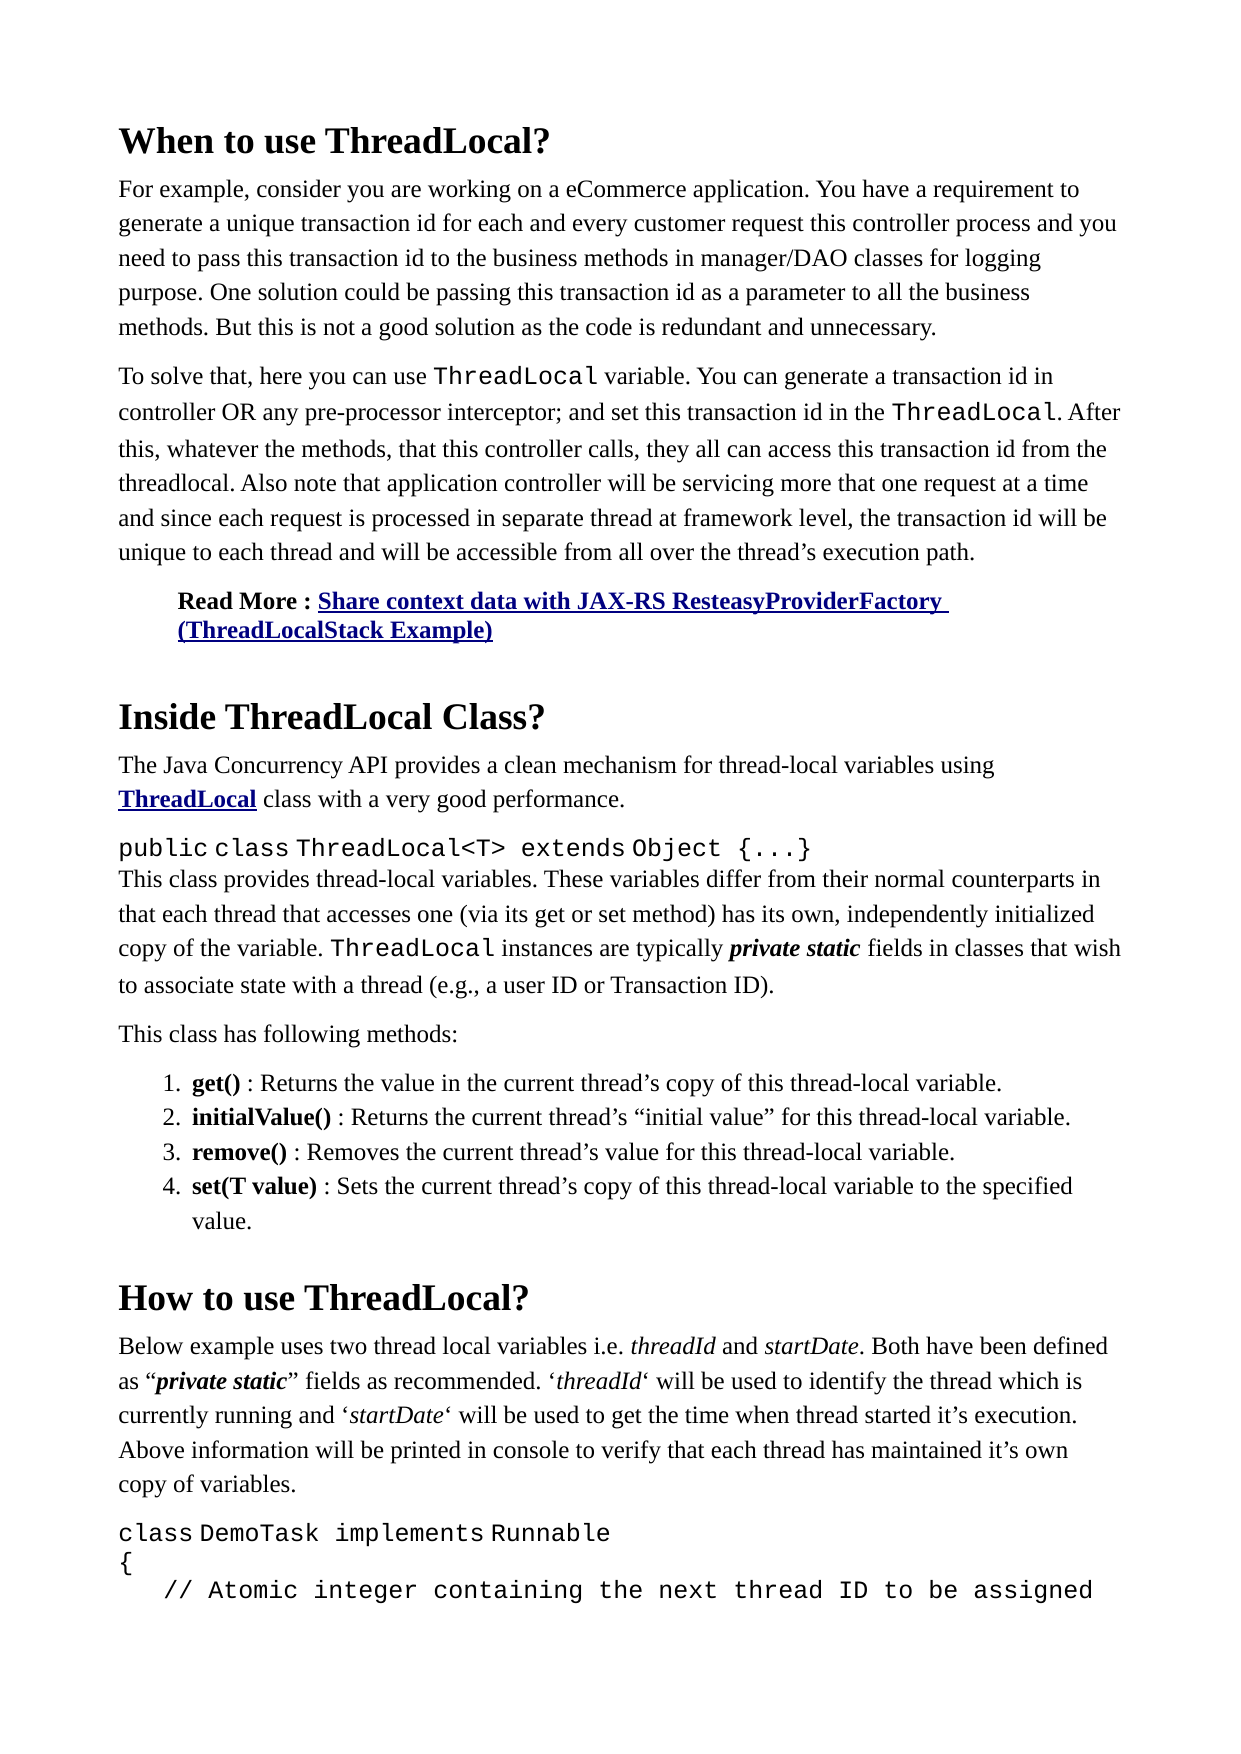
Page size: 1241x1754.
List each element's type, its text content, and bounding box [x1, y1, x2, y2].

subtitle How to use ThreadLocal? [118, 1276, 1122, 1319]
text Below example uses two thread local variables i.e. threadId and startDate. Both have been defined as “private static” fields as recommended. ‘threadId‘ will be used to identify the thread which is currently running and ‘startDate‘ will be used to get the time when thread started it’s execution. Above information will be printed in console to verify that each thread has maintained it’s own copy of variables. [118, 1331, 1122, 1498]
text This class has following methods: [118, 1019, 1122, 1047]
subtitle Inside ThreadLocal Class? [118, 694, 1122, 737]
list initialValue() : Returns the current thread’s “initial value” for this thread-local variable. [162, 1102, 1122, 1131]
subtitle When to use ThreadLocal? [118, 118, 1122, 161]
text The Java Concurrency API provides a clean mechanism for thread-local variables using ThreadLocal class with a very good performance. [118, 750, 1122, 813]
table_header class DemoTask implements Runnable { // Atomic integer containing the next thread ID to be assigned [118, 1518, 1195, 1606]
list set(T value) : Sets the current thread’s copy of this thread-local variable to the specified value. [162, 1171, 1122, 1234]
text To solve that, here you can use ThreadLocal variable. You can generate a transaction id in controller OR any pre-processor interceptor; and set this transaction id in the ThreadLocal. After this, whatever the methods, that this controller calls, they all can access this transaction id from the threadlocal. Also note that application controller will be servicing more that one request at a time and since each request is processed in separate thread at framework level, the transaction id will be unique to each thread and will be accessible from all over the thread’s execution path. [118, 361, 1122, 566]
text Read More : Share context data with JAX-RS ResteasyProviderFactory (ThreadLocalStack Example) [177, 586, 1063, 644]
text For example, consider you are working on a eCommerce application. You have a requirement to generate a unique transaction id for each and every customer request this controller process and you need to pass this transaction id to the business methods in manager/DAO classes for logging purpose. One solution could be passing this transaction id as a parameter to all the business methods. But this is not a good solution as the code is redundant and unnecessary. [118, 174, 1122, 340]
list get() : Returns the value in the current thread’s copy of this thread-local variable. [162, 1068, 1122, 1097]
text This class provides thread-local variables. These variables differ from their normal counterparts in that each thread that accesses one (via its get or set method) has its own, independently initialized copy of the variable. ThreadLocal instances are typically private static fields in classes that wish to associate state with a thread (e.g., a user ID or Transaction ID). [118, 864, 1122, 998]
table_header public class ThreadLocal<T> extends Object {...} [118, 833, 820, 864]
list remove() : Removes the current thread’s value for this thread-local variable. [162, 1137, 1122, 1166]
